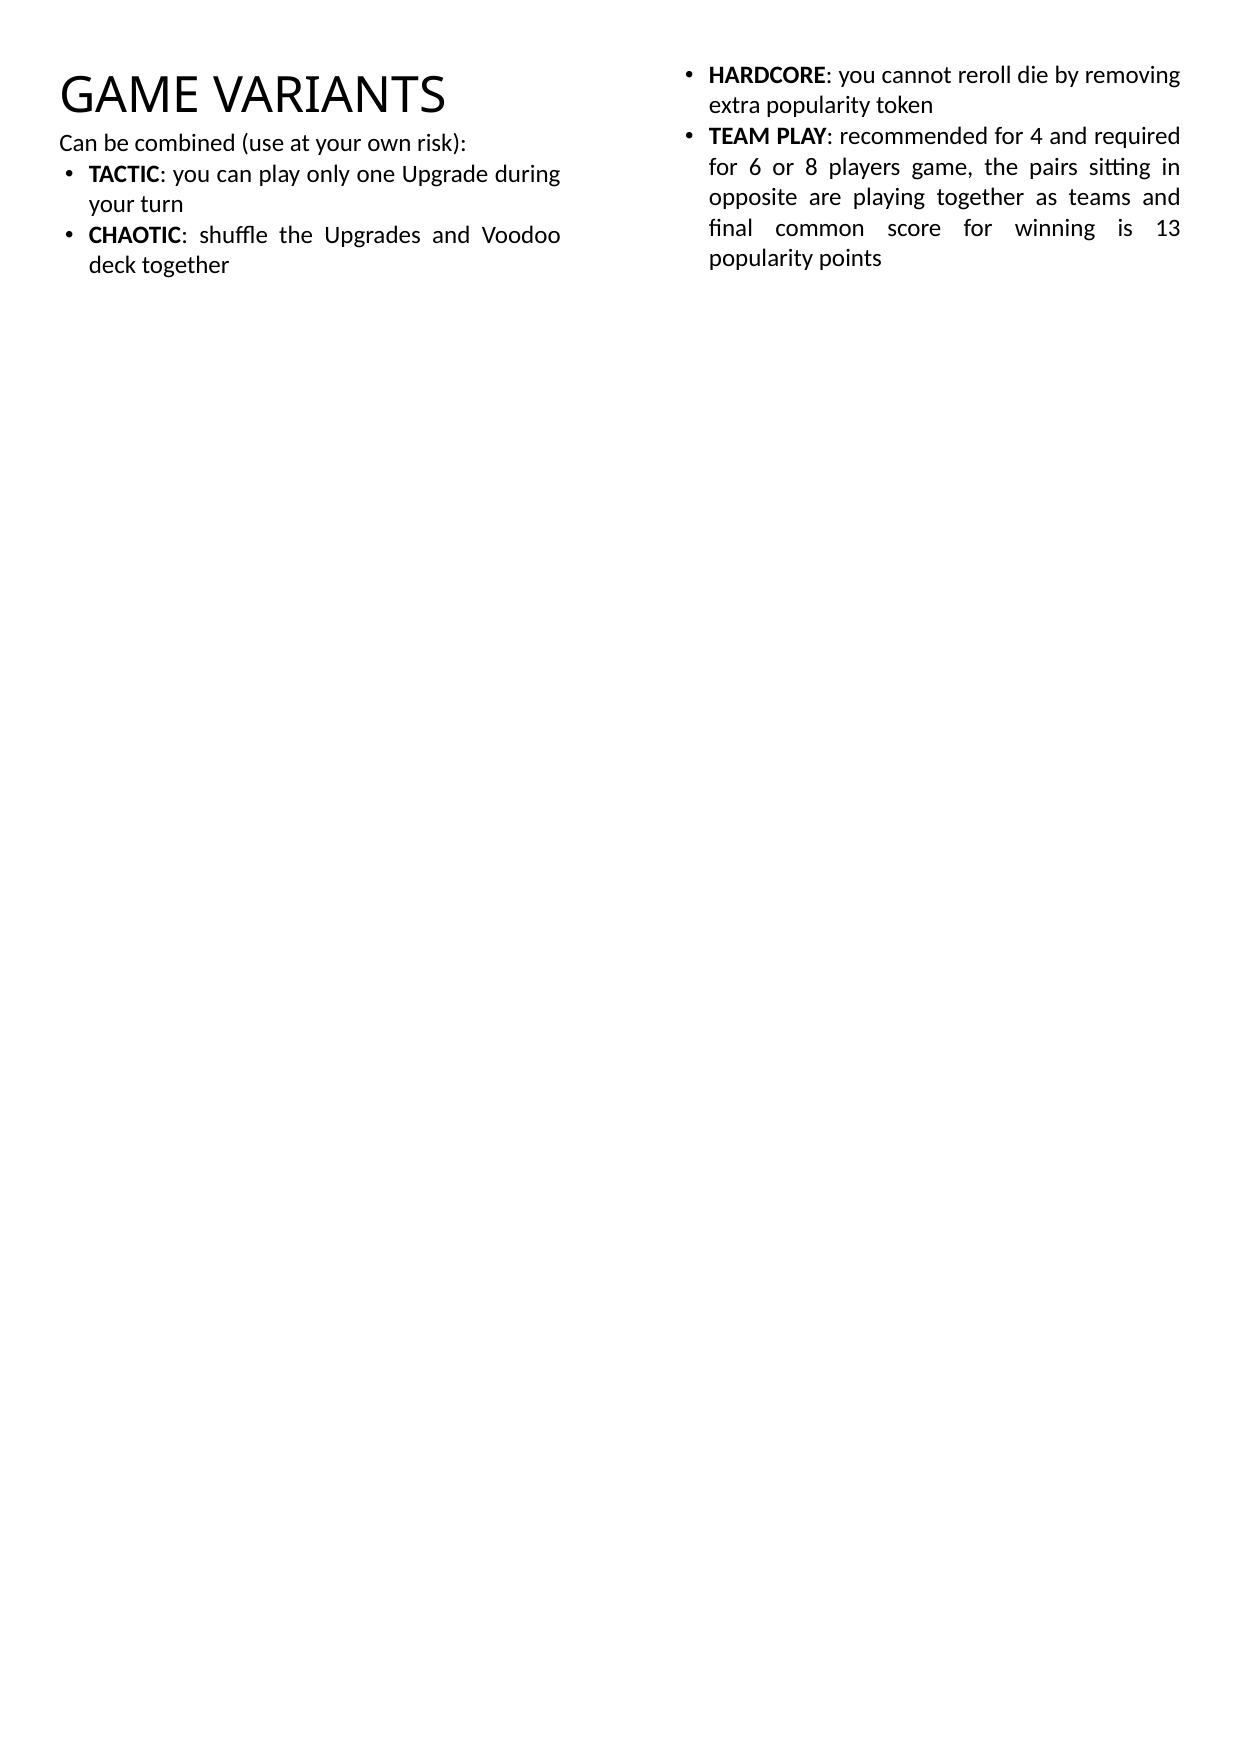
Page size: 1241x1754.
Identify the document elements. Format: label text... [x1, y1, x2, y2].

list CHAOTIC: shuffle the Upgrades and Voodoo deck together [65, 219, 561, 280]
list TEAM PLAY: recommended for 4 and required for 6 or 8 players game, the pairs sitting in opposite are playing together as teams and final common score for winning is 13 popularity points [685, 120, 1181, 273]
list TACTIC: you can play only one Upgrade during your turn [65, 158, 561, 219]
list HARDCORE: you cannot reroll die by removing extra popularity token [685, 59, 1181, 120]
text Can be combined (use at your own risk): [59, 127, 561, 158]
text GAME VARIANTS [59, 59, 561, 127]
